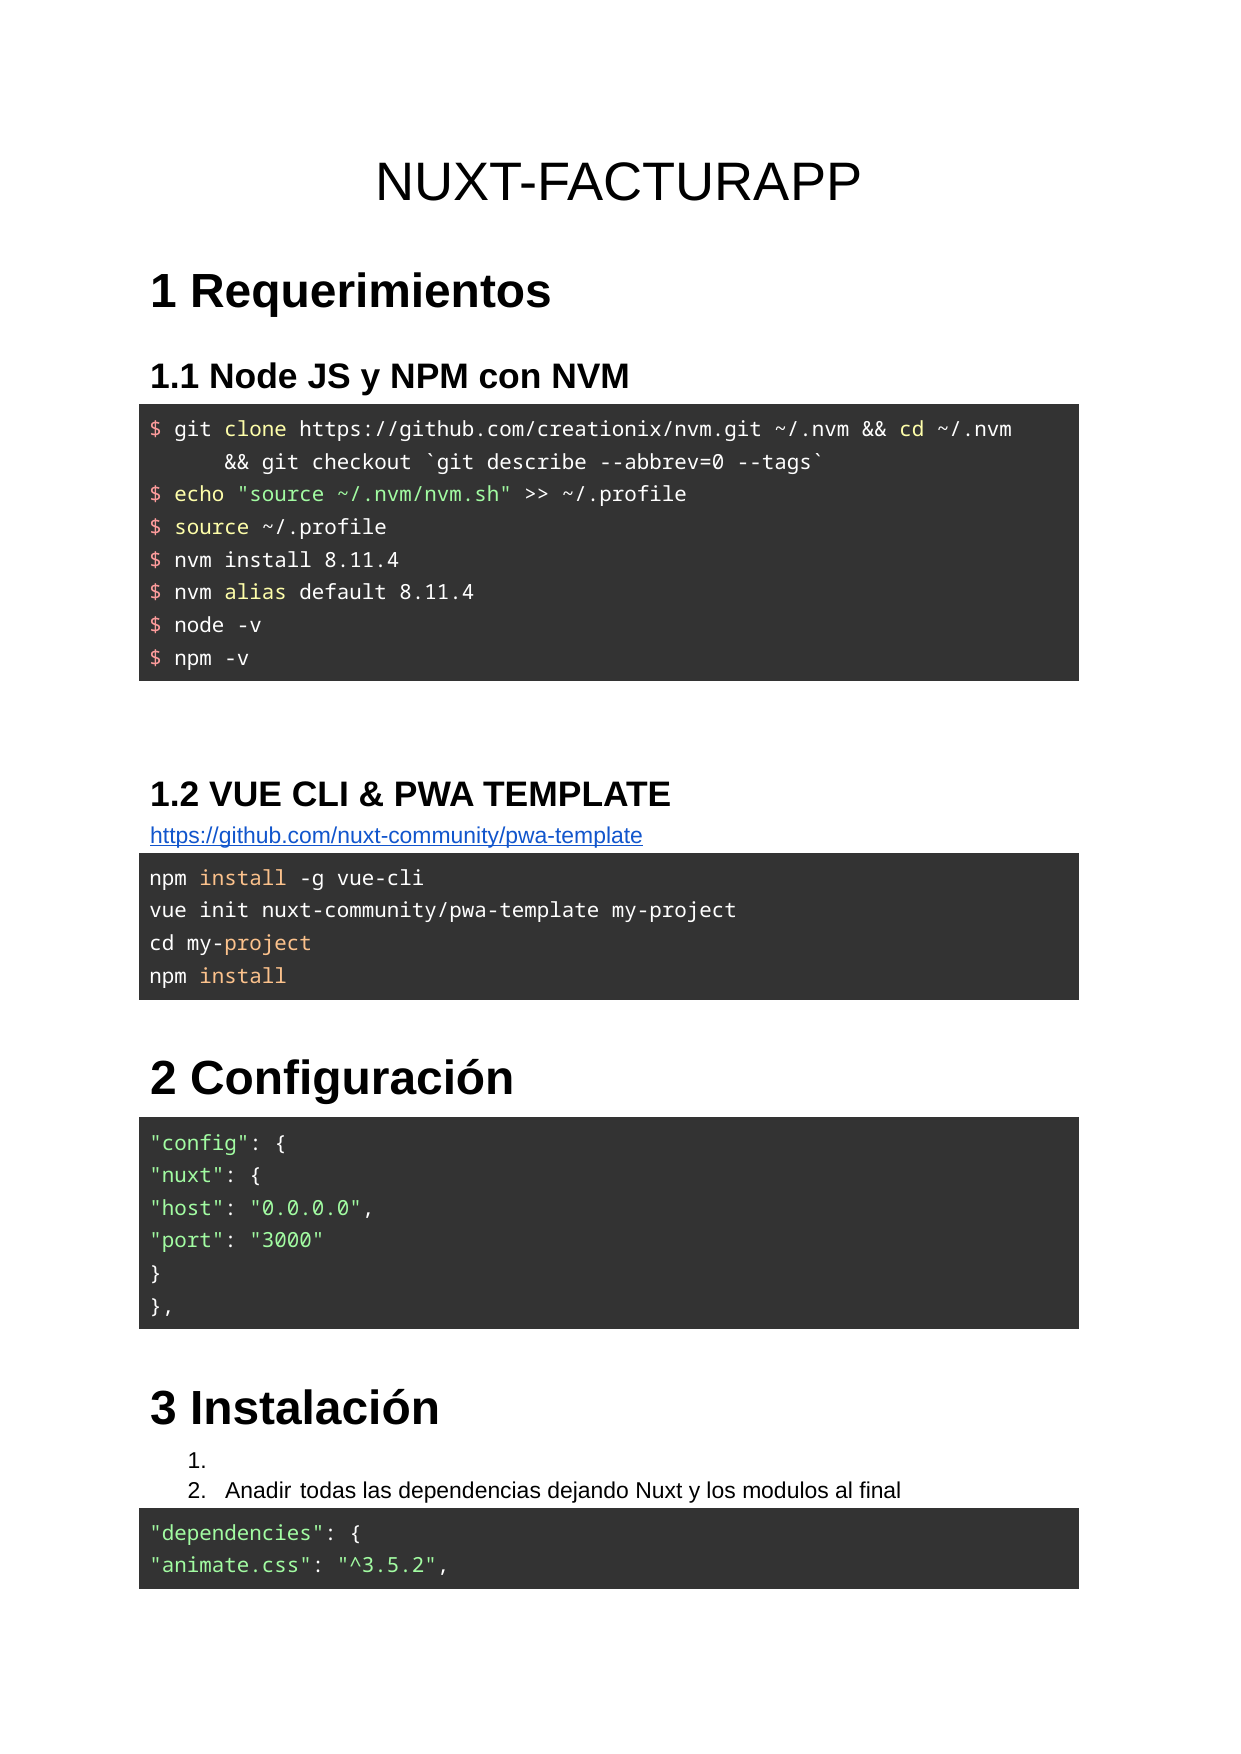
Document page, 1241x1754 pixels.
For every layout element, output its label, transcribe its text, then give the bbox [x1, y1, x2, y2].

subtitle 1 Requerimientos [150, 262, 1090, 317]
list Anadir todas las dependencias dejando Nuxt y los modulos al final [187, 1477, 1090, 1504]
subtitle 1.2 VUE CLI & PWA TEMPLATE [150, 773, 1090, 814]
title NUXT-FACTURAPP [150, 150, 1090, 212]
table_header $ git clone https://github.com/creationix/nvm.git ~/.nvm && cd ~/.nvm && git checkout `git describe --abbrev=0 --tags` $ echo "source ~/.nvm/nvm.sh" >> ~/.profile $ source ~/.profile $ nvm install 8.11.4 $ nvm alias default 8.11.4 $ node -v $ npm -v [139, 404, 1079, 681]
table_header "dependencies": { "animate.css": "^3.5.2", [139, 1508, 1079, 1589]
text https://github.com/nuxt-community/pwa-template [150, 822, 1090, 849]
subtitle 3 Instalación [150, 1379, 1090, 1435]
table_header "config": { "nuxt": { "host": "0.0.0.0", "port": "3000" } }, [139, 1117, 1079, 1329]
subtitle 2 Configuración [150, 1050, 1090, 1105]
table_header npm install -g vue-cli vue init nuxt-community/pwa-template my-project cd my-project npm install [139, 853, 1079, 1000]
subtitle 1.1 Node JS y NPM con NVM [150, 355, 1090, 396]
